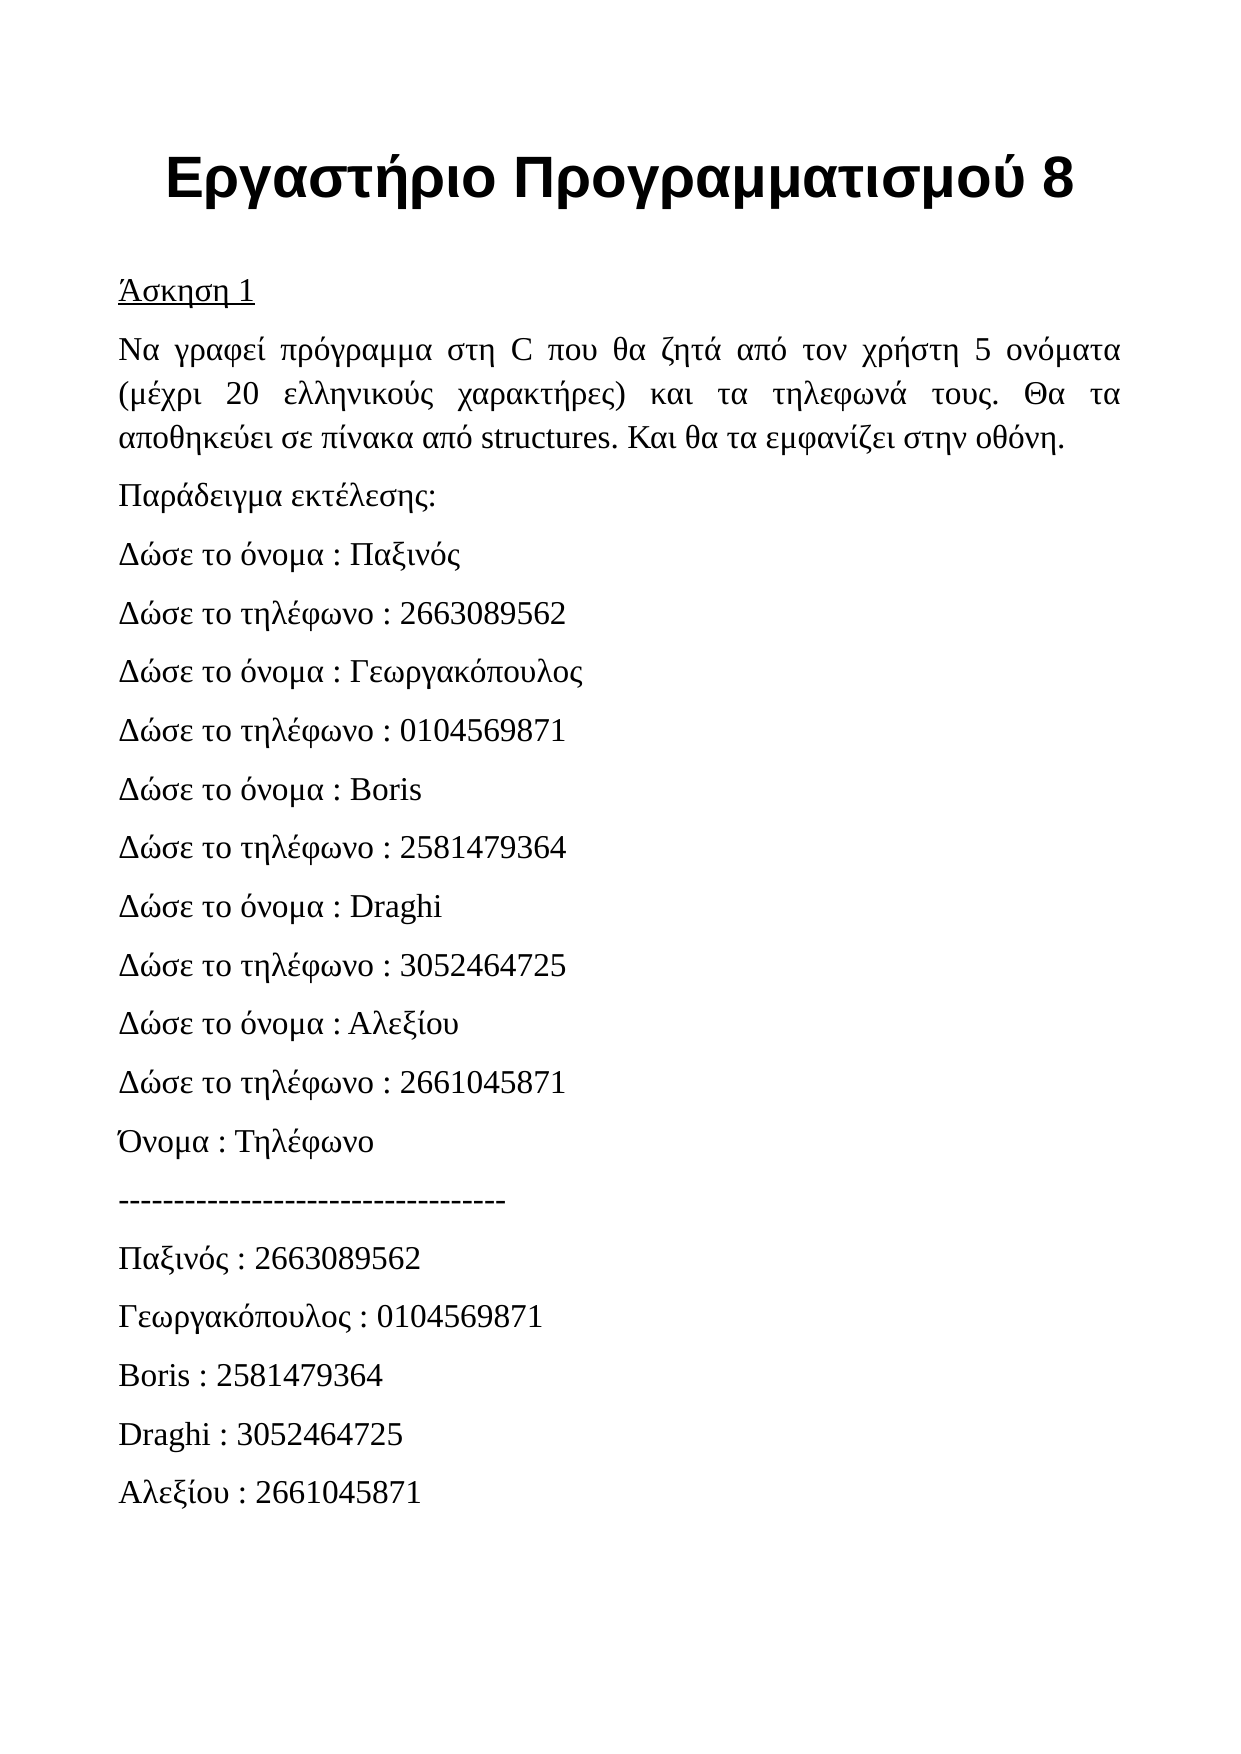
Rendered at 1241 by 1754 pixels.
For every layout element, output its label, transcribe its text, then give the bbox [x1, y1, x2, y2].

text Αλεξίου : 2661045871 [118, 1473, 1122, 1511]
text Δώσε το όνομα : Draghi [118, 886, 1122, 924]
text Δώσε το τηλέφωνο : 2581479364 [118, 828, 1122, 866]
text Δώσε το όνομα : Αλεξίου [118, 1003, 1122, 1042]
text ----------------------------------- [118, 1179, 1122, 1218]
title Εργαστήριο Προγραμματισμού 8 [118, 143, 1122, 210]
text Boris : 2581479364 [118, 1355, 1122, 1394]
text Δώσε το όνομα : Boris [118, 769, 1122, 807]
text Παξινός : 2663089562 [118, 1238, 1122, 1276]
text Δώσε το όνομα : Παξινός [118, 534, 1122, 573]
text Δώσε το τηλέφωνο : 2661045871 [118, 1062, 1122, 1101]
text Άσκηση 1 [118, 270, 1122, 309]
text Δώσε το τηλέφωνο : 2663089562 [118, 593, 1122, 631]
text Draghi : 3052464725 [118, 1414, 1122, 1452]
text Όνομα : Τηλέφωνο [118, 1121, 1122, 1159]
text Να γραφεί πρόγραμμα στη C που θα ζητά από τον χρήστη 5 ονόματα (μέχρι 20 ελληνικούς χαρακτήρες) και τα τηλεφωνά τους. Θα τα αποθηκεύει σε πίνακα από structures. Και θα τα εμφανίζει στην οθόνη. [118, 329, 1122, 455]
text Δώσε το όνομα : Γεωργακόπουλος [118, 652, 1122, 690]
text Γεωργακόπουλος : 0104569871 [118, 1297, 1122, 1335]
text Δώσε το τηλέφωνο : 3052464725 [118, 945, 1122, 983]
text Παράδειγμα εκτέλεσης: [118, 476, 1122, 514]
text Δώσε το τηλέφωνο : 0104569871 [118, 710, 1122, 749]
